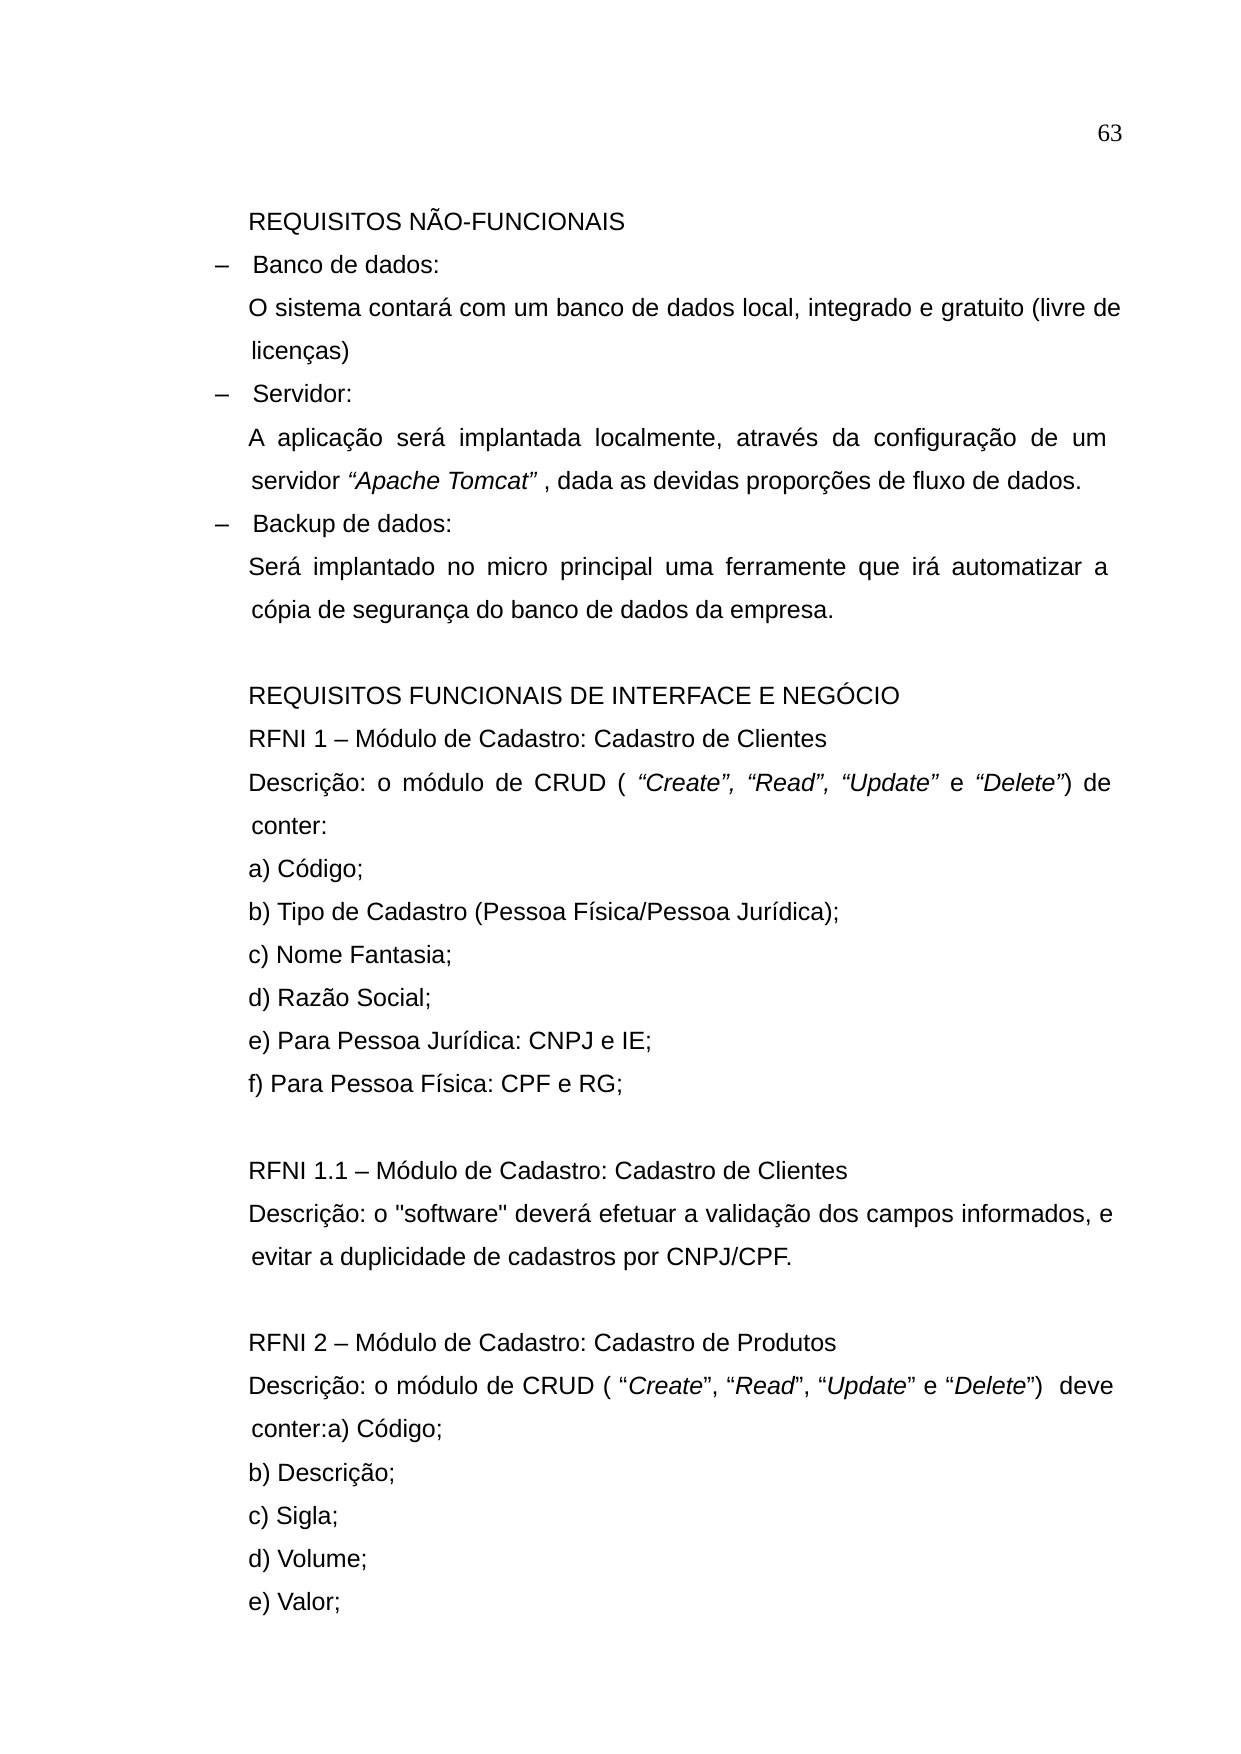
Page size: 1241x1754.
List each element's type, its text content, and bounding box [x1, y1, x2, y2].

text e) Valor; [177, 1587, 1122, 1616]
text Descrição: o módulo de CRUD ( “Create”, “Read”, “Update” e “Delete”) deve conter:a) Código; [177, 1371, 1122, 1443]
text c) Nome Fantasia; [177, 940, 1122, 969]
text RFNI 2 – Módulo de Cadastro: Cadastro de Produtos [177, 1328, 1122, 1357]
text a) Código; [177, 854, 1122, 883]
text REQUISITOS NÃO-FUNCIONAIS [177, 207, 1122, 235]
text d) Volume; [177, 1544, 1122, 1573]
text b) Descrição; [177, 1458, 1122, 1486]
text Descrição: o módulo de CRUD ( “Create”, “Read”, “Update” e “Delete”) de conter: [177, 768, 1122, 839]
text d) Razão Social; [177, 983, 1122, 1012]
text RFNI 1 – Módulo de Cadastro: Cadastro de Clientes [177, 724, 1122, 753]
text RFNI 1.1 – Módulo de Cadastro: Cadastro de Clientes [177, 1156, 1122, 1184]
text Descrição: o "software" deverá efetuar a validação dos campos informados, e evitar a duplicidade de cadastros por CNPJ/CPF. [177, 1199, 1122, 1271]
text b) Tipo de Cadastro (Pessoa Física/Pessoa Jurídica); [177, 897, 1122, 926]
text Será implantado no micro principal uma ferramente que irá automatizar a cópia de segurança do banco de dados da empresa. [177, 552, 1122, 624]
list Banco de dados: [215, 250, 1122, 279]
text c) Sigla; [177, 1501, 1122, 1529]
text e) Para Pessoa Jurídica: CNPJ e IE; [177, 1026, 1122, 1055]
text f) Para Pessoa Física: CPF e RG; [177, 1069, 1122, 1098]
text A aplicação será implantada localmente, através da configuração de um servidor “Apache Tomcat” , dada as devidas proporções de fluxo de dados. [177, 422, 1122, 494]
text O sistema contará com um banco de dados local, integrado e gratuito (livre de licenças) [177, 293, 1122, 365]
text REQUISITOS FUNCIONAIS DE INTERFACE E NEGÓCIO [177, 681, 1122, 710]
list Backup de dados: [215, 509, 1122, 538]
list Servidor: [215, 379, 1122, 408]
